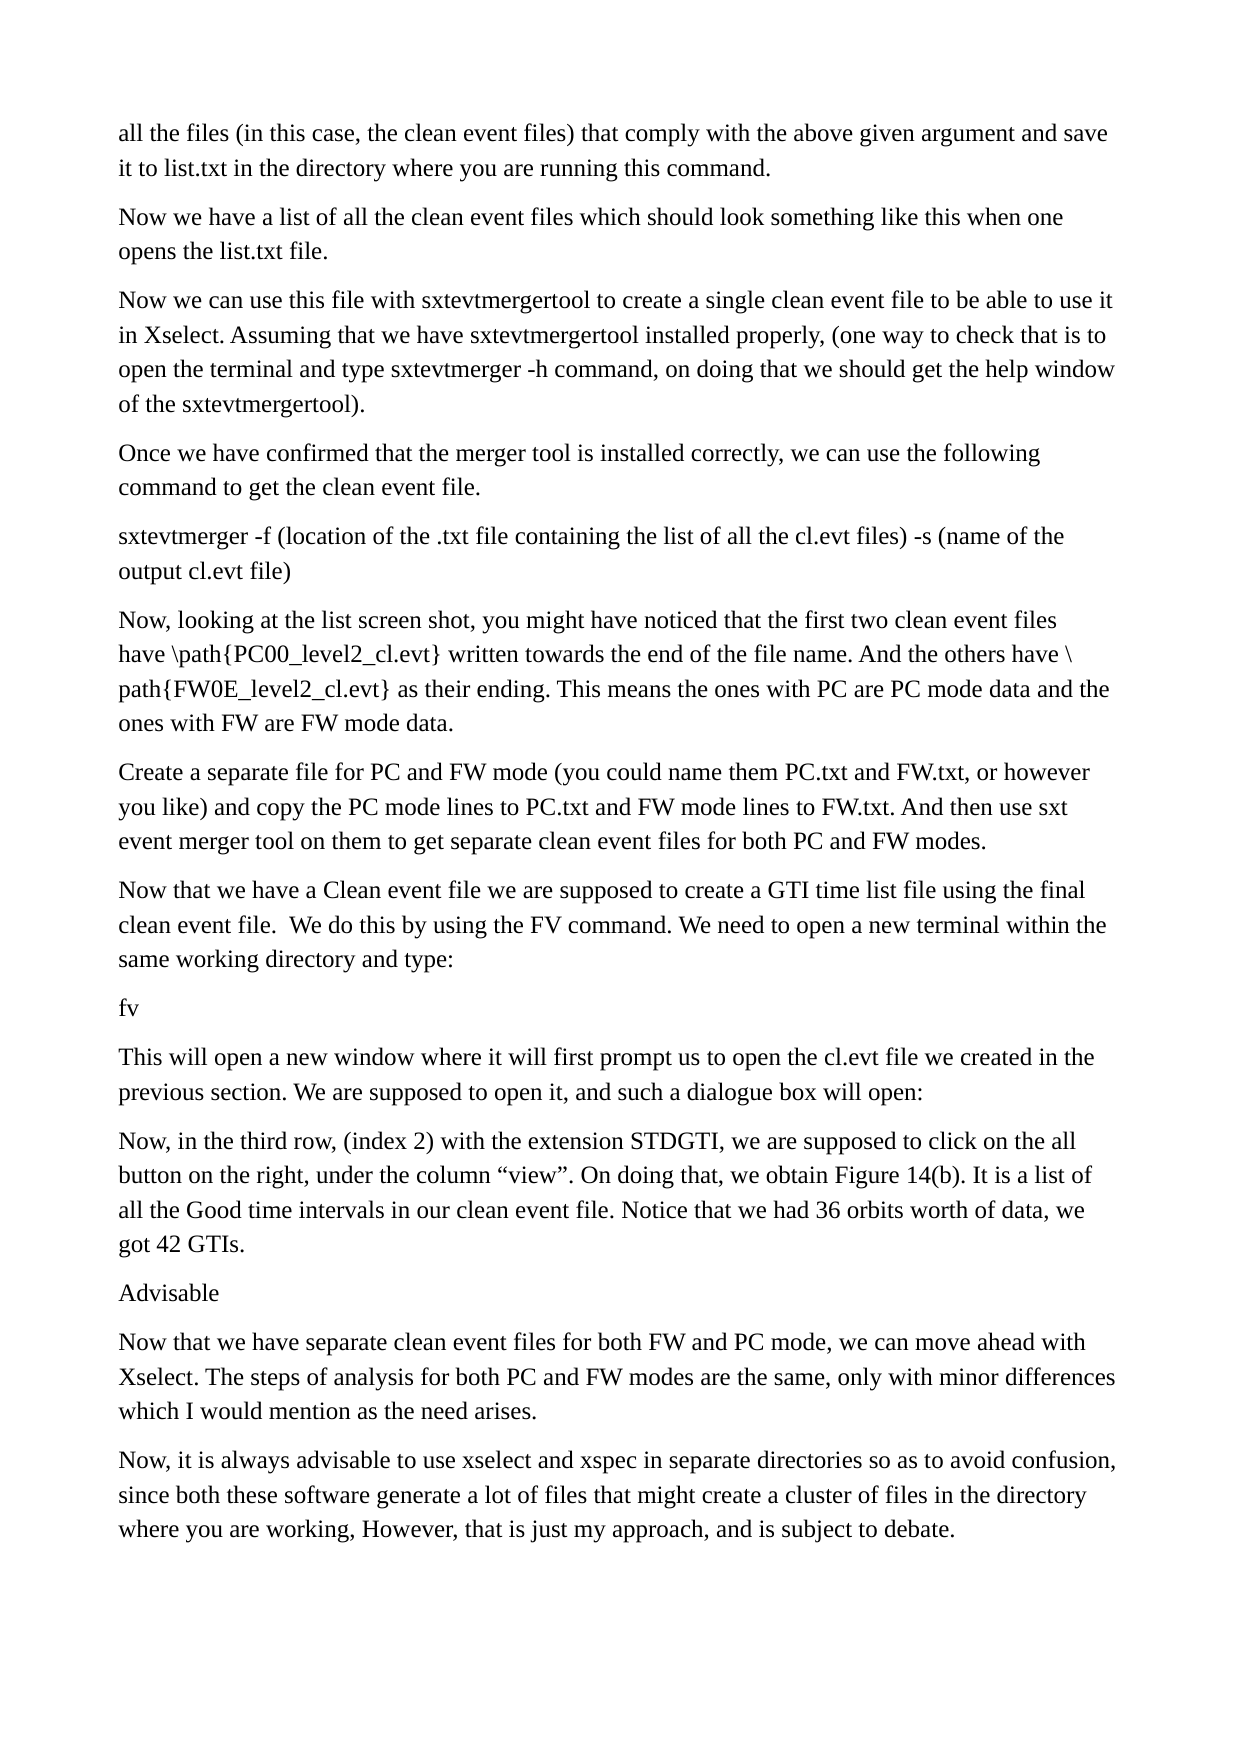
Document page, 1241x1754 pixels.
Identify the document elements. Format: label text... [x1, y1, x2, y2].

text Now we can use this file with sxtevtmergertool to create a single clean event file to be able to use it in Xselect. Assuming that we have sxtevtmergertool installed properly, (one way to check that is to open the terminal and type sxtevtmerger -h command, on doing that we should get the help window of the sxtevtmergertool). [118, 285, 1122, 417]
text fv [118, 993, 1122, 1022]
text Now, looking at the list screen shot, you might have noticed that the first two clean event files have \path{PC00_level2_cl.evt} written towards the end of the file name. And the others have \path{FW0E_level2_cl.evt} as their ending. This means the ones with PC are PC mode data and the ones with FW are FW mode data. [118, 605, 1122, 737]
text Now that we have a Clean event file we are supposed to create a GTI time list file using the final clean event file. We do this by using the FV command. We need to open a new terminal within the same working directory and type: [118, 875, 1122, 973]
text Advisable [118, 1278, 1122, 1307]
text sxtevtmerger -f (location of the .txt file containing the list of all the cl.evt files) -s (name of the output cl.evt file) [118, 521, 1122, 584]
text Create a separate file for PC and FW mode (you could name them PC.txt and FW.txt, or however you like) and copy the PC mode lines to PC.txt and FW mode lines to FW.txt. And then use sxt event merger tool on them to get separate clean event files for both PC and FW modes. [118, 757, 1122, 855]
text Now we have a list of all the clean event files which should look something like this when one opens the list.txt file. [118, 202, 1122, 265]
text Now, in the third row, (index 2) with the extension STDGTI, we are supposed to click on the all button on the right, under the column “view”. On doing that, we obtain Figure 14(b). It is a list of all the Good time intervals in our clean event file. Notice that we had 36 orbits worth of data, we got 42 GTIs. [118, 1126, 1122, 1258]
text Now that we have separate clean event files for both FW and PC mode, we can move ahead with Xselect. The steps of analysis for both PC and FW modes are the same, only with minor differences which I would mention as the need arises. [118, 1327, 1122, 1425]
text Now, it is always advisable to use xselect and xspec in separate directories so as to avoid confusion, since both these software generate a lot of files that might create a cluster of files in the directory where you are working, However, that is just my approach, and is subject to debate. [118, 1446, 1122, 1543]
text This will open a new window where it will first prompt us to open the cl.evt file we created in the previous section. We are supposed to open it, and such a dialogue box will open: [118, 1042, 1122, 1106]
text all the files (in this case, the clean event files) that comply with the above given argument and save it to list.txt in the directory where you are running this command. [118, 118, 1122, 181]
text Once we have confirmed that the merger tool is installed correctly, we can use the following command to get the clean event file. [118, 438, 1122, 501]
